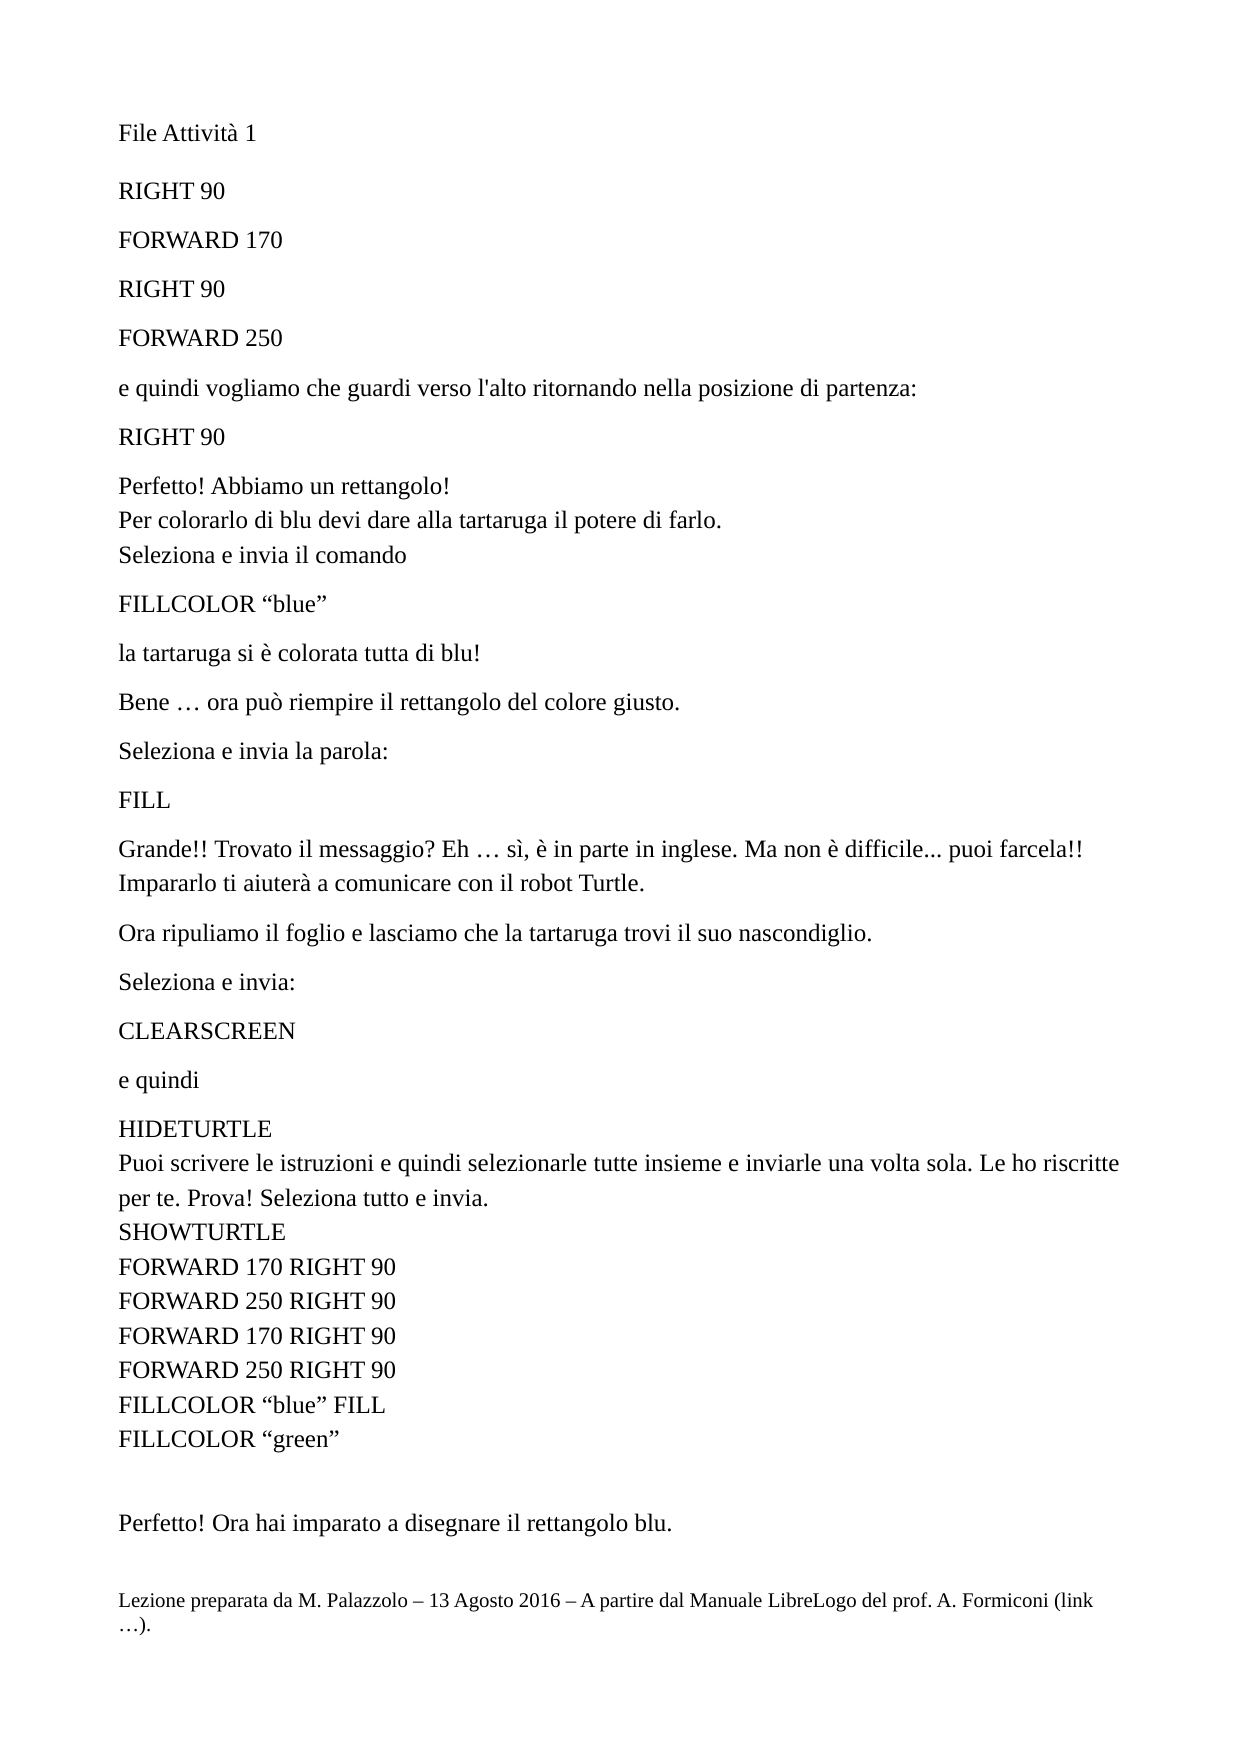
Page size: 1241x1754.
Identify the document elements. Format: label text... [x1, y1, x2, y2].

text Perfetto! Ora hai imparato a disegnare il rettangolo blu. [118, 1508, 1122, 1536]
text la tartaruga si è colorata tutta di blu! [118, 638, 1122, 667]
text CLEARSCREEN [118, 1016, 1122, 1044]
text FILL [118, 785, 1122, 814]
text e quindi vogliamo che guardi verso l'alto ritornando nella posizione di partenza: [118, 373, 1122, 401]
text Seleziona e invia la parola: [118, 736, 1122, 765]
text FORWARD 250 [118, 323, 1122, 352]
text Perfetto! Abbiamo un rettangolo! Per colorarlo di blu devi dare alla tartaruga il potere di farlo. Seleziona e invia il comando [118, 471, 1122, 568]
text e quindi [118, 1065, 1122, 1093]
text Seleziona e invia: [118, 967, 1122, 995]
text FILLCOLOR “blue” [118, 589, 1122, 617]
text RIGHT 90 [118, 274, 1122, 303]
text HIDETURTLE Puoi scrivere le istruzioni e quindi selezionarle tutte insieme e inviarle una volta sola. Le ho riscritte per te. Prova! Seleziona tutto e invia. SHOWTURTLE FORWARD 170 RIGHT 90 FORWARD 250 RIGHT 90 FORWARD 170 RIGHT 90 FORWARD 250 RIGHT 90 FILLCOLOR “blue” FILL FILLCOLOR “green” [118, 1114, 1122, 1487]
text Bene … ora può riempire il rettangolo del colore giusto. [118, 687, 1122, 716]
text Ora ripuliamo il foglio e lasciamo che la tartaruga trovi il suo nascondiglio. [118, 918, 1122, 946]
text RIGHT 90 [118, 176, 1122, 205]
text Grande!! Trovato il messaggio? Eh … sì, è in parte in inglese. Ma non è difficile... puoi farcela!! Impararlo ti aiuterà a comunicare con il robot Turtle. [118, 834, 1122, 897]
text FORWARD 170 [118, 225, 1122, 254]
text RIGHT 90 [118, 422, 1122, 450]
